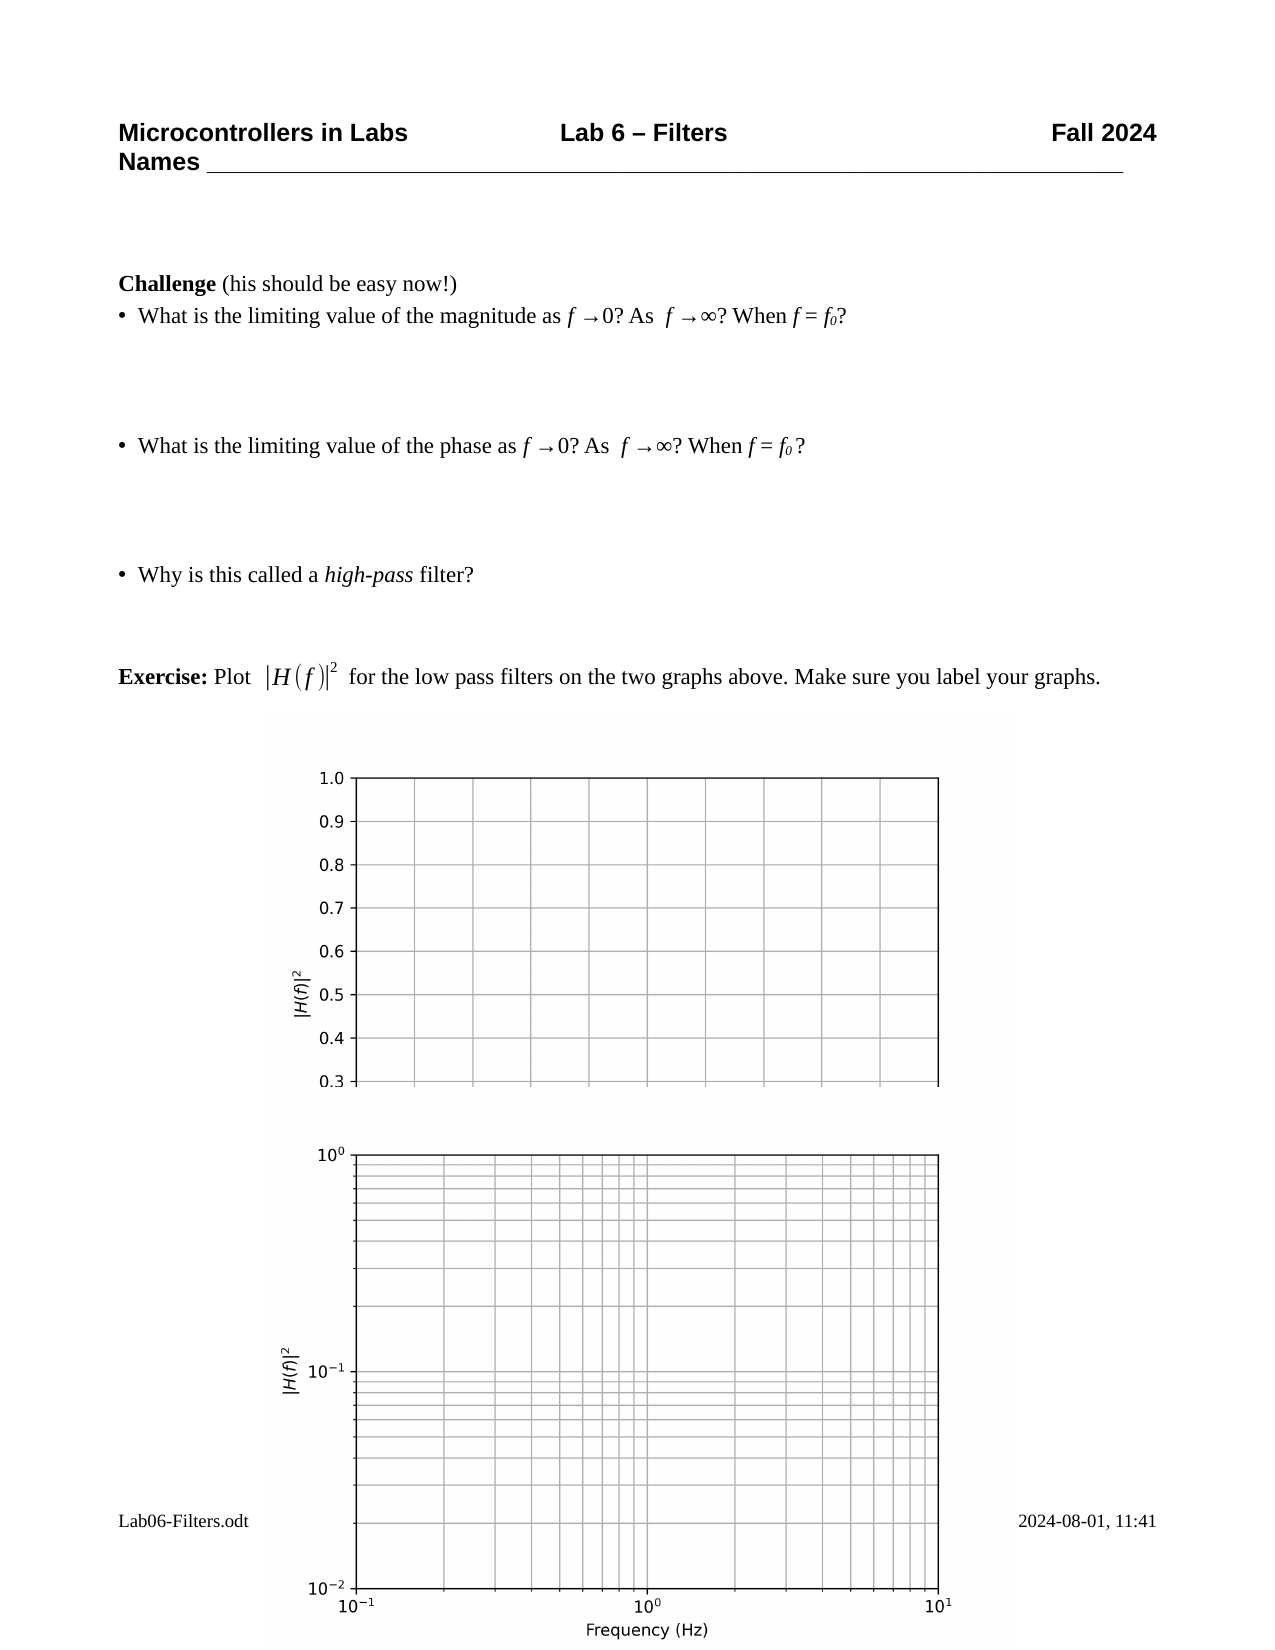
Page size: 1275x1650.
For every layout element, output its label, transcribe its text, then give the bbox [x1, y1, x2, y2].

list What is the limiting value of the phase as f →0? As f →∞? When f = f0 ? [118, 432, 1157, 458]
text Exercise: Plot for the low pass filters on the two graphs above. Make sure you label your graphs. [118, 659, 1157, 692]
list Why is this called a high-pass filter? [118, 561, 1157, 588]
text Challenge (his should be easy now!) [118, 270, 1157, 296]
picture [262, 710, 1013, 1650]
list What is the limiting value of the magnitude as f →0? As f →∞? When f = f0? [118, 302, 1157, 329]
